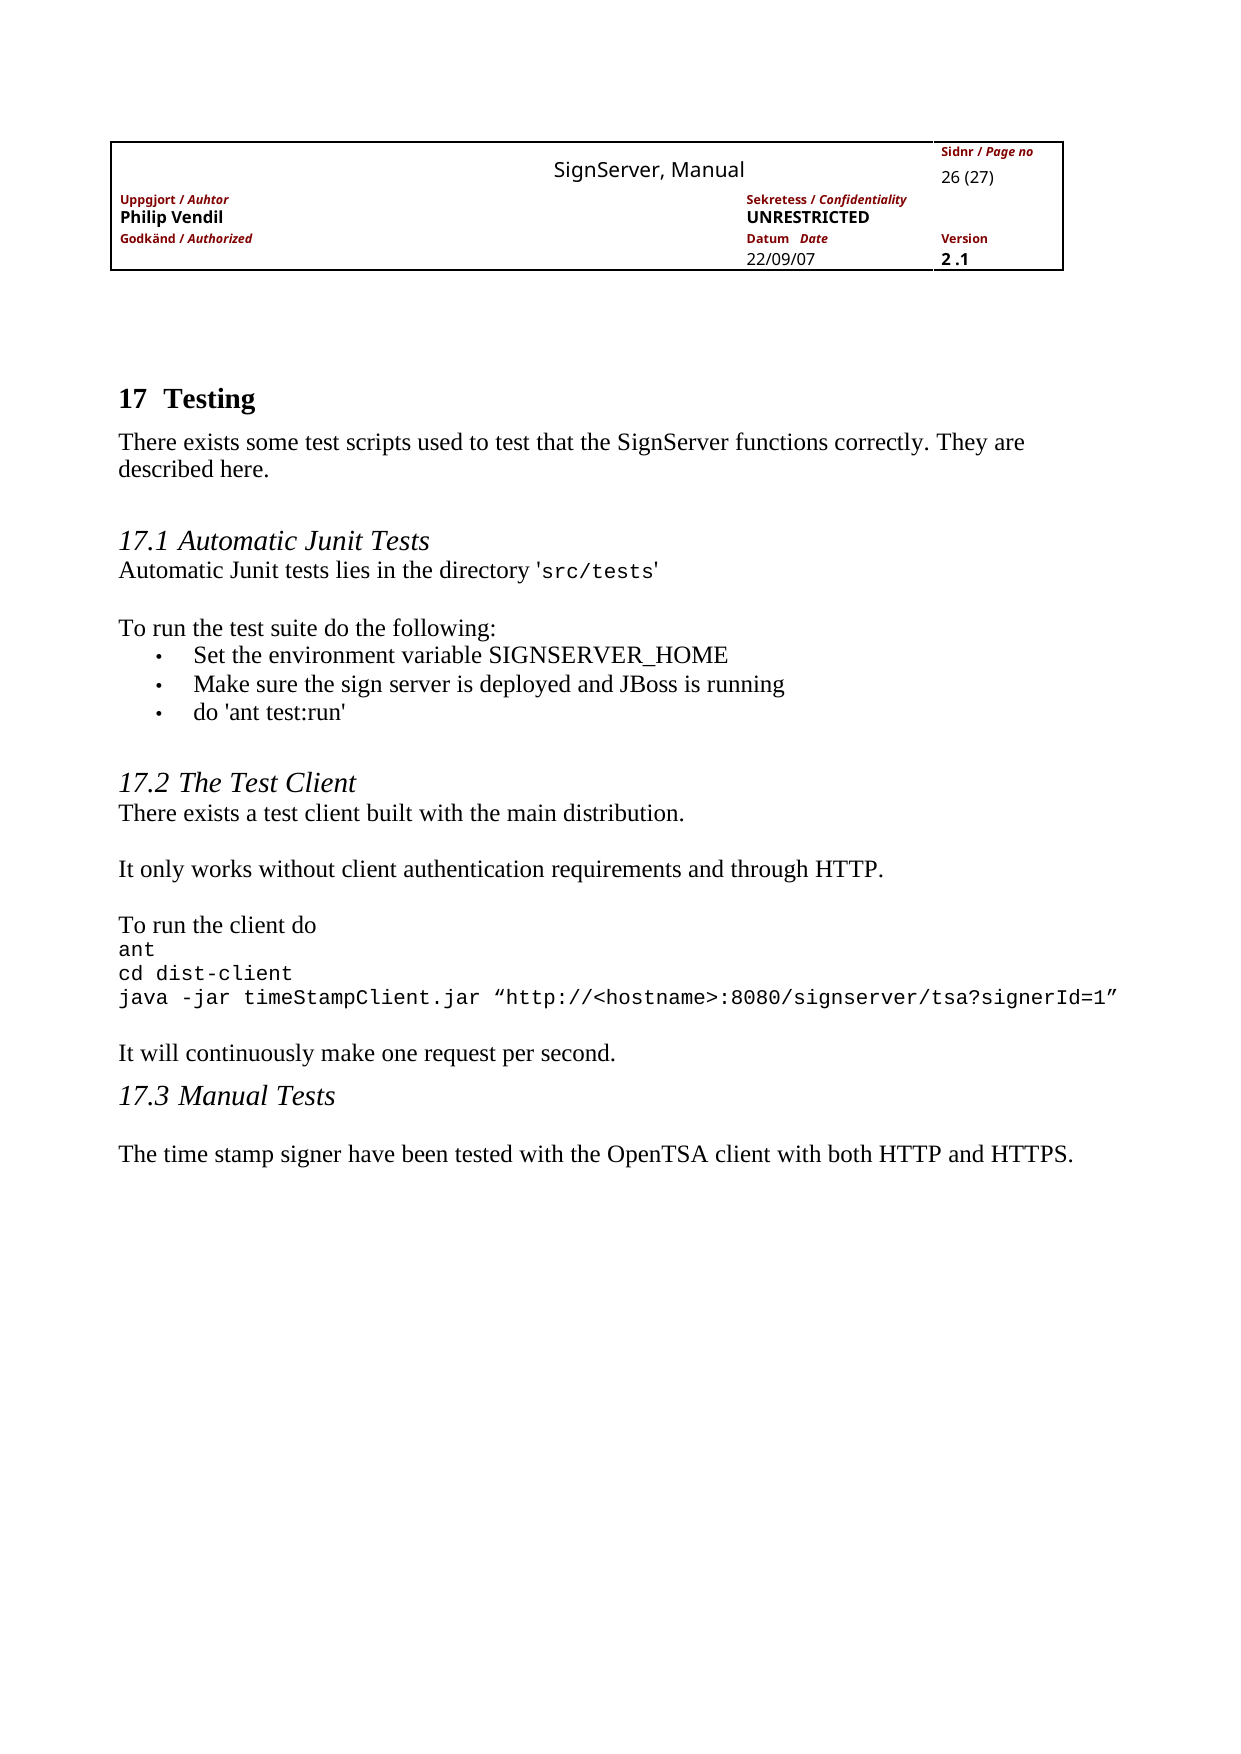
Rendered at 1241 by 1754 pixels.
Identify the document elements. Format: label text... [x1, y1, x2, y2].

text cd dist-client [118, 963, 1122, 987]
list Set the environment variable SIGNSERVER_HOME [156, 641, 1122, 669]
text The time stamp signer have been tested with the OpenTSA client with both HTTP and HTTPS. [118, 1139, 1122, 1168]
text It will continuously make one request per second. [118, 1038, 1122, 1067]
text It only works without client authentication requirements and through HTTP. [118, 854, 1122, 883]
subtitle The Test Client [118, 766, 1122, 798]
text java -jar timeStampClient.jar “http://<hostname>:8080/signserver/tsa?signerId=1” [118, 987, 1122, 1011]
text There exists some test scripts used to test that the SignServer functions correctly. They are described here. [118, 427, 1122, 483]
list Make sure the sign server is deployed and JBoss is running [156, 669, 1122, 697]
text ant [118, 939, 1122, 963]
subtitle Manual Tests [118, 1079, 1122, 1112]
subtitle Automatic Junit Tests [118, 524, 1122, 556]
text There exists a test client built with the main distribution. [118, 798, 1122, 827]
list do 'ant test:run' [156, 697, 1122, 753]
text To run the client do [118, 911, 1122, 939]
text Automatic Junit tests lies in the directory 'src/tests' [118, 556, 1122, 585]
subtitle Testing [118, 382, 1122, 415]
text To run the test suite do the following: [118, 613, 1122, 641]
